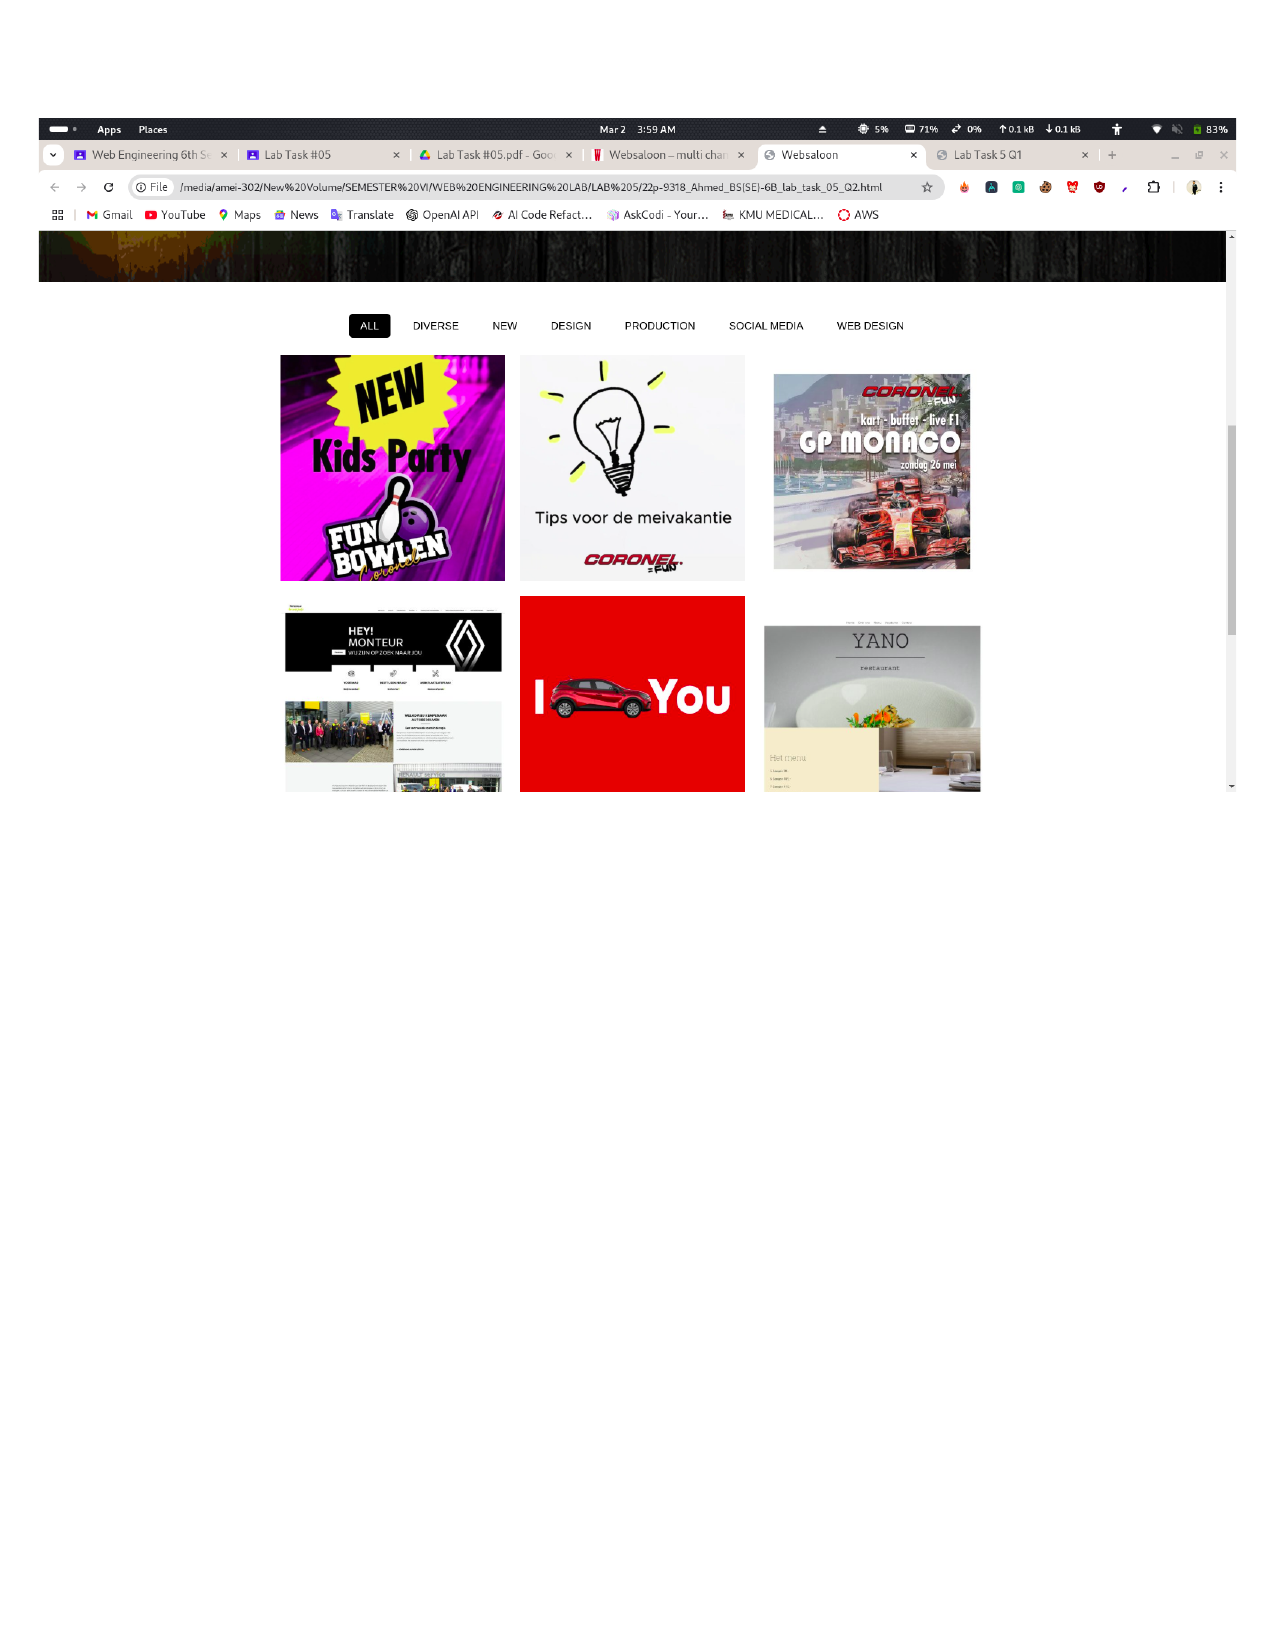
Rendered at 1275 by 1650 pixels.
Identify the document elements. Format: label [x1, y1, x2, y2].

picture [38, 118, 1237, 792]
